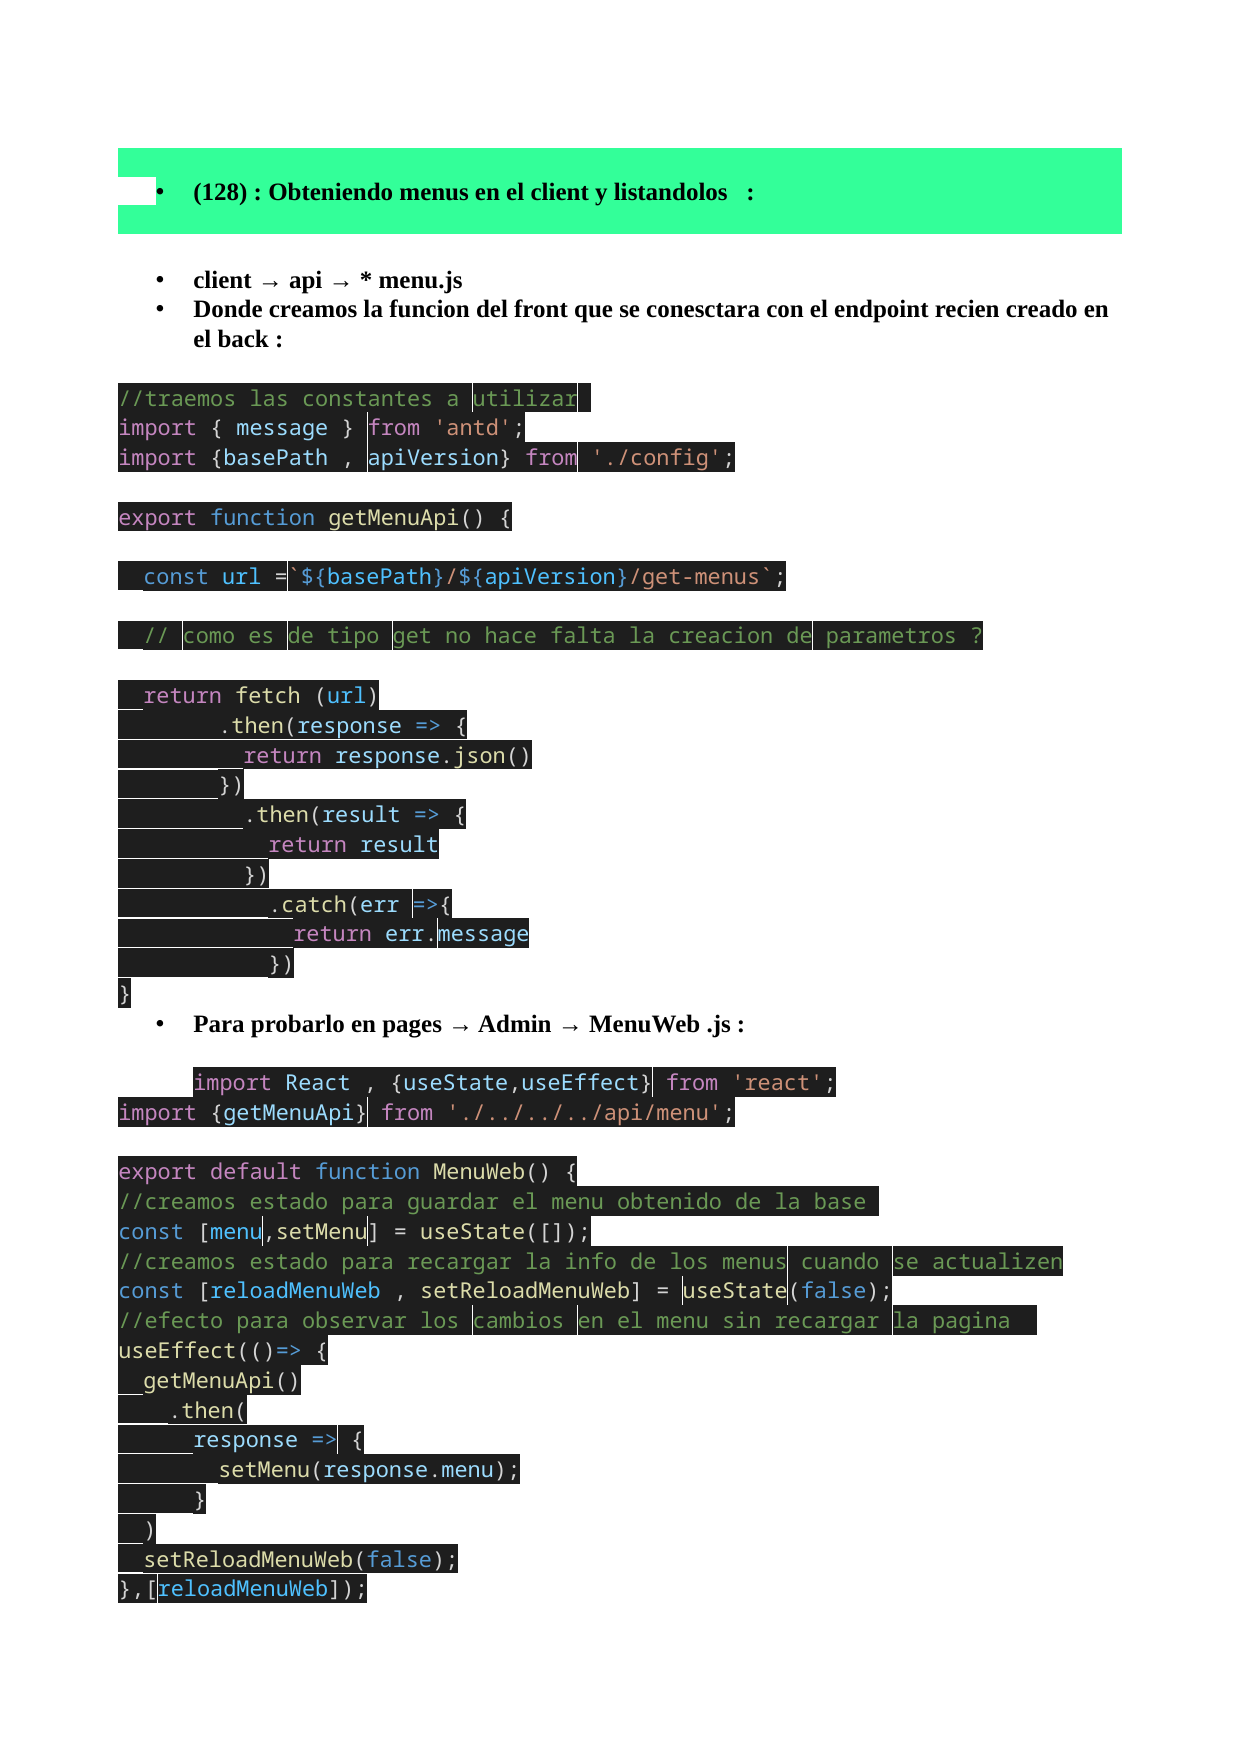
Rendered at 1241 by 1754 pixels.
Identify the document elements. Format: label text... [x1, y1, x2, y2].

text //creamos estado para recargar la info de los menus cuando se actualizen [118, 1246, 1122, 1276]
text const [reloadMenuWeb , setReloadMenuWeb] = useState(false); [118, 1276, 1122, 1305]
text return fetch (url) [118, 680, 1122, 710]
text export default function MenuWeb() { [118, 1156, 1122, 1186]
text //traemos las constantes a utilizar [118, 382, 1122, 412]
text response => { [118, 1424, 1122, 1454]
text .then(result => { [118, 799, 1122, 829]
text return err.message [118, 918, 1122, 948]
text .catch(err =>{ [118, 888, 1122, 918]
text .then(response => { [118, 710, 1122, 739]
text }) [118, 859, 1122, 888]
text const url =`${basePath}/${apiVersion}/get-menus`; [118, 561, 1122, 591]
text } [118, 1484, 1122, 1514]
text } [118, 978, 1122, 1008]
list import React , {useState,useEffect} from 'react'; [156, 1067, 1122, 1097]
text setMenu(response.menu); [118, 1454, 1122, 1484]
text useEffect(()=> { [118, 1335, 1122, 1365]
text .then( [118, 1395, 1122, 1424]
text ) [118, 1514, 1122, 1544]
text //efecto para observar los cambios en el menu sin recargar la pagina [118, 1305, 1122, 1335]
text return result [118, 829, 1122, 859]
text setReloadMenuWeb(false); [118, 1544, 1122, 1573]
text export function getMenuApi() { [118, 502, 1122, 531]
text const [menu,setMenu] = useState([]); [118, 1216, 1122, 1246]
text import { message } from 'antd'; [118, 412, 1122, 442]
text getMenuApi() [118, 1365, 1122, 1395]
text },[reloadMenuWeb]); [118, 1573, 1122, 1603]
list (128) : Obteniendo menus en el client y listandolos : [156, 177, 1122, 205]
text import {basePath , apiVersion} from './config'; [118, 442, 1122, 472]
text //creamos estado para guardar el menu obtenido de la base [118, 1186, 1122, 1216]
list Para probarlo en pages → Admin → MenuWeb .js : [156, 1008, 1122, 1037]
text }) [118, 948, 1122, 978]
list Donde creamos la funcion del front que se conesctara con el endpoint recien creado en el back : [156, 293, 1122, 353]
text }) [118, 769, 1122, 799]
list client → api → * menu.js [156, 264, 1122, 293]
text return response.json() [118, 739, 1122, 769]
text // como es de tipo get no hace falta la creacion de parametros ? [118, 621, 1122, 650]
text import {getMenuApi} from './../../../api/menu'; [118, 1097, 1122, 1127]
